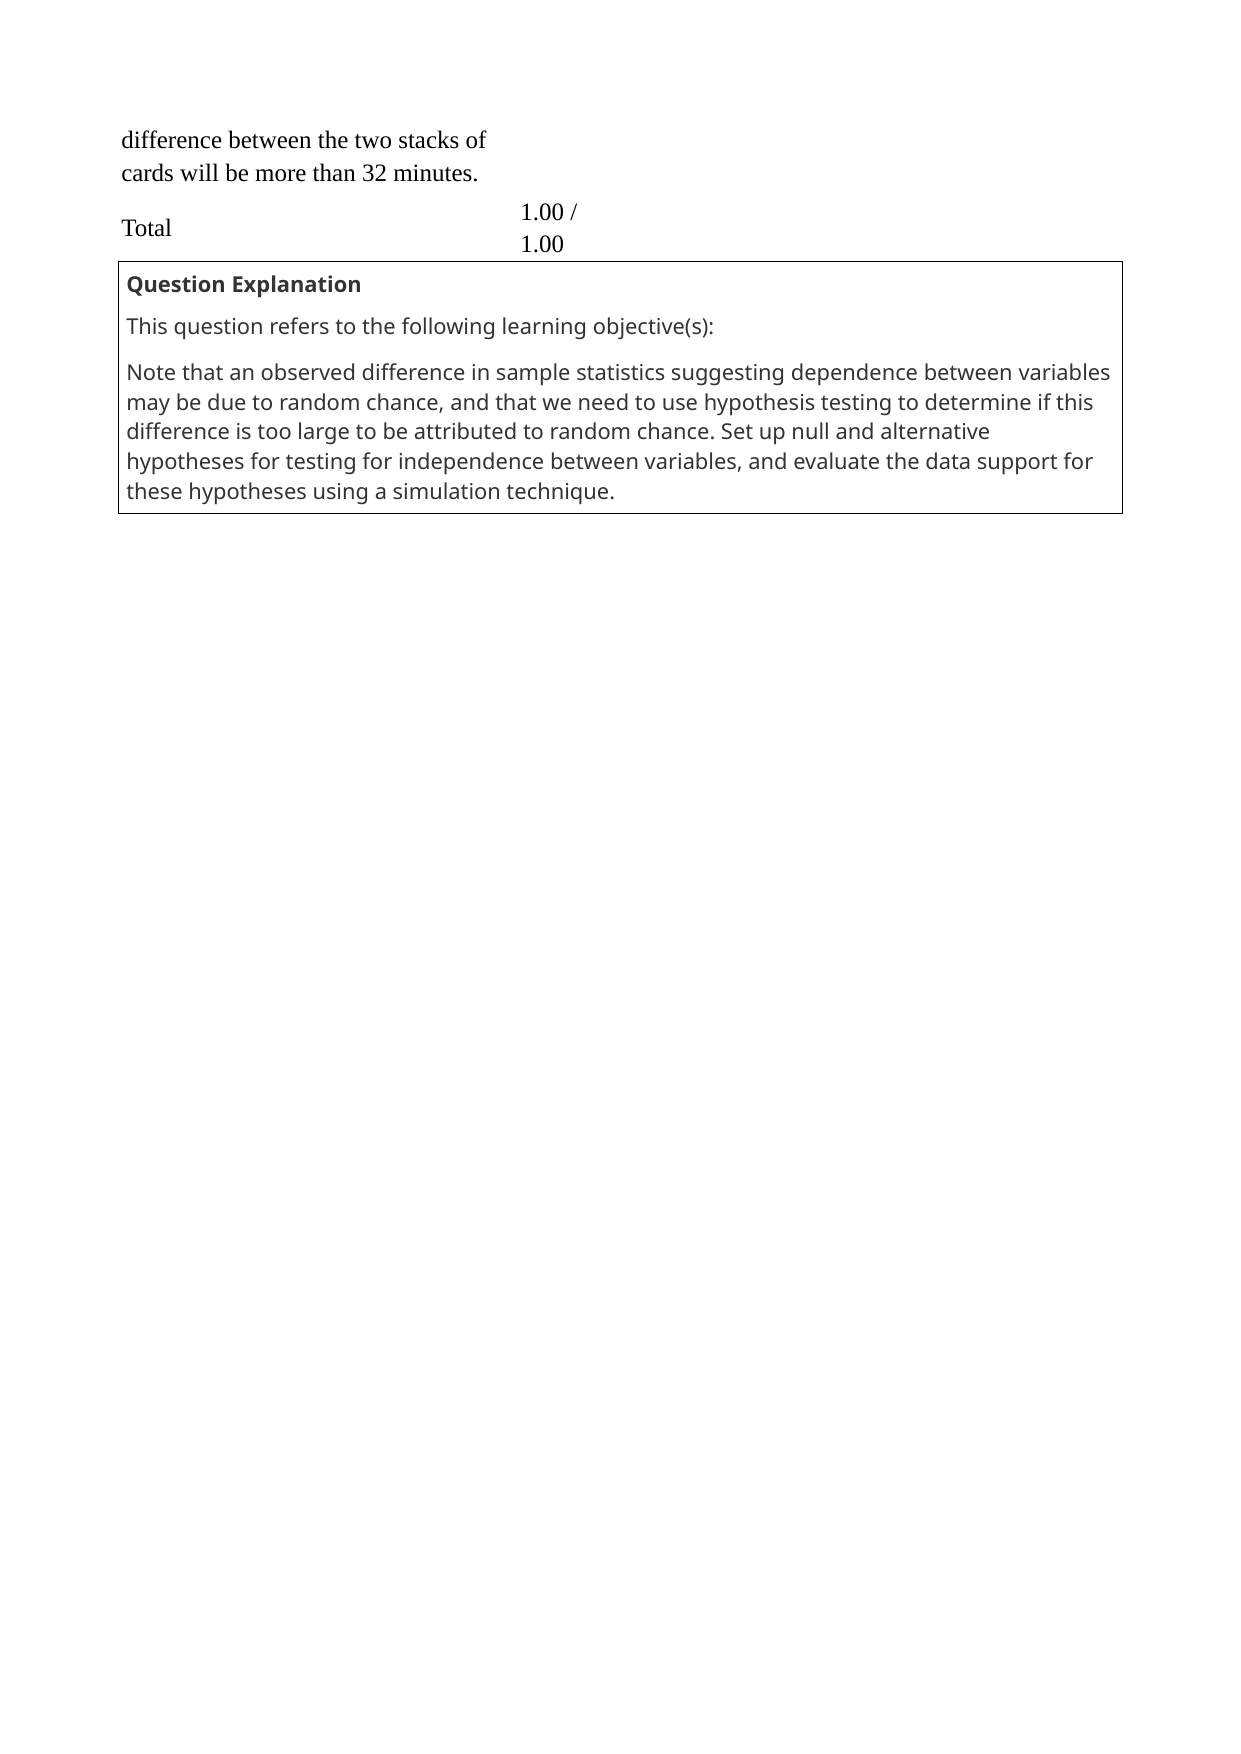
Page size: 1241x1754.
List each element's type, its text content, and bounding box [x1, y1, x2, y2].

table_cell 1.00 / 1.00 [517, 190, 601, 261]
table_cell [601, 190, 1122, 261]
table_cell [506, 118, 517, 189]
table_cell [601, 118, 1122, 189]
table_cell difference between the two stacks of cards will be more than 32 minutes. [118, 118, 506, 189]
text This question refers to the following learning objective(s): [119, 303, 1122, 341]
table_cell [517, 118, 601, 189]
table_cell Total [118, 190, 506, 261]
table_cell [506, 190, 517, 261]
text Note that an observed difference in sample statistics suggesting dependence between variables may be due to random chance, and that we need to use hypothesis testing to determine if this difference is too large to be attributed to random chance. Set up null and alternative hypotheses for testing for independence between variables, and evaluate the data support for these hypotheses using a simulation technique. [119, 349, 1122, 513]
text Question Explanation [119, 262, 1122, 299]
